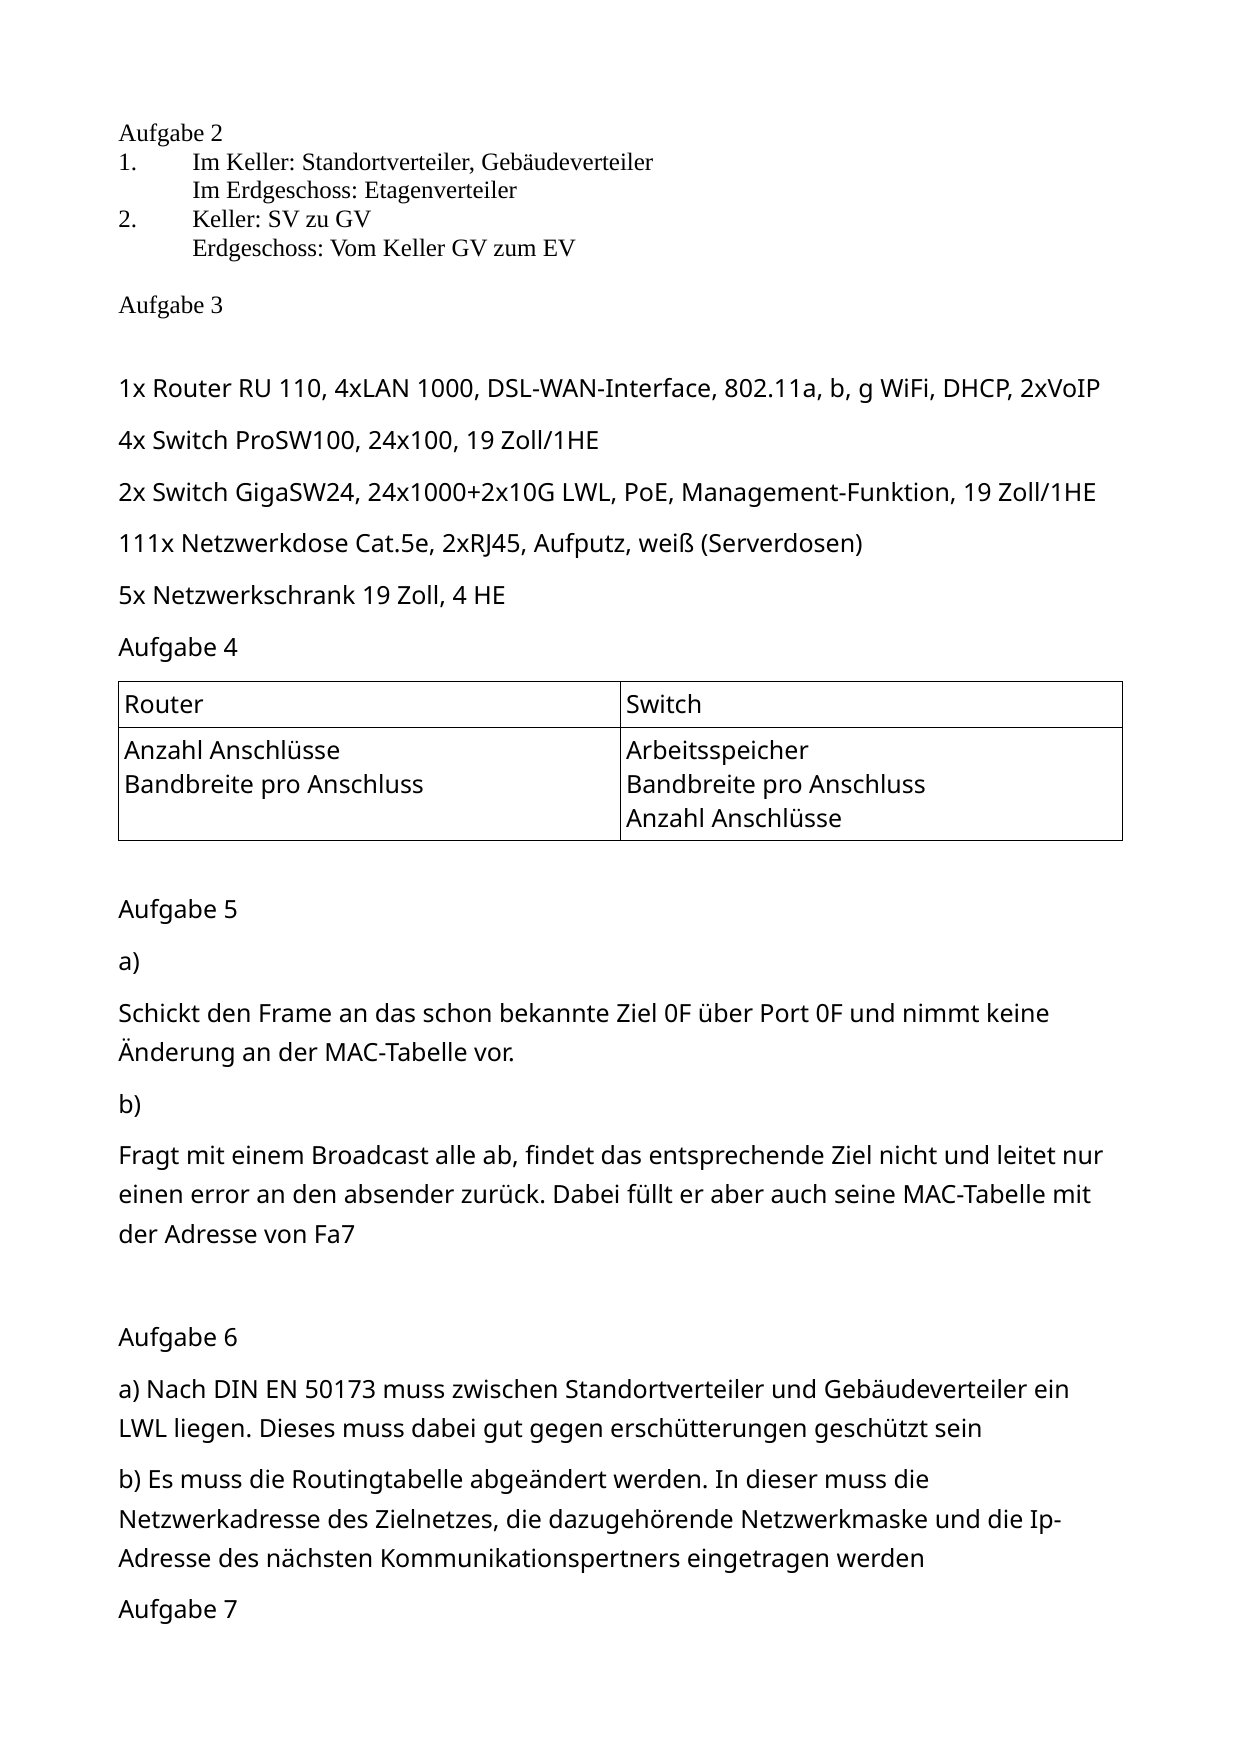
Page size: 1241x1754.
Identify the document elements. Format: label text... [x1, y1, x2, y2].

list Aufgabe 7 [118, 1592, 1122, 1626]
text Erdgeschoss: Vom Keller GV zum EV [118, 233, 1122, 262]
table_header Switch [621, 682, 1122, 727]
text 1. Im Keller: Standortverteiler, Gebäudeverteiler [118, 147, 1122, 176]
list a) [118, 944, 1122, 978]
list b) Es muss die Routingtabelle abgeändert werden. In dieser muss die Netzwerkadresse des Zielnetzes, die dazugehörende Netzwerkmaske und die Ip-Adresse des nächsten Kommunikationspertners eingetragen werden [118, 1462, 1122, 1574]
list 4x Switch ProSW100, 24x100, 19 Zoll/1HE [118, 423, 1122, 457]
list 5x Netzwerkschrank 19 Zoll, 4 HE [118, 578, 1122, 612]
list 2x Switch GigaSW24, 24x1000+2x10G LWL, PoE, Management-Funktion, 19 Zoll/1HE [118, 474, 1122, 508]
list Aufgabe 5 [118, 892, 1122, 926]
list Aufgabe 4 [118, 629, 1122, 663]
list b) [118, 1086, 1122, 1120]
list Aufgabe 6 [118, 1320, 1122, 1354]
table_cell Anzahl Anschlüsse Bandbreite pro Anschluss [119, 728, 620, 840]
table_header Router [119, 682, 620, 727]
list Schickt den Frame an das schon bekannte Ziel 0F über Port 0F und nimmt keine Änderung an der MAC-Tabelle vor. [118, 996, 1122, 1069]
list 111x Netzwerkdose Cat.5e, 2xRJ45, Aufputz, weiß (Serverdosen) [118, 526, 1122, 560]
text 2. Keller: SV zu GV [118, 204, 1122, 233]
table_cell Arbeitsspeicher Bandbreite pro Anschluss Anzahl Anschlüsse [621, 728, 1122, 840]
text Aufgabe 3 [118, 291, 1122, 319]
list 1x Router RU 110, 4xLAN 1000, DSL-WAN-Interface, 802.11a, b, g WiFi, DHCP, 2xVoIP [118, 371, 1122, 405]
text Aufgabe 2 [118, 118, 1122, 147]
list a) Nach DIN EN 50173 muss zwischen Standortverteiler und Gebäudeverteiler ein LWL liegen. Dieses muss dabei gut gegen erschütterungen geschützt sein [118, 1371, 1122, 1444]
list Fragt mit einem Broadcast alle ab, findet das entsprechende Ziel nicht und leitet nur einen error an den absender zurück. Dabei füllt er aber auch seine MAC-Tabelle mit der Adresse von Fa7 [118, 1138, 1122, 1250]
text Im Erdgeschoss: Etagenverteiler [118, 176, 1122, 204]
